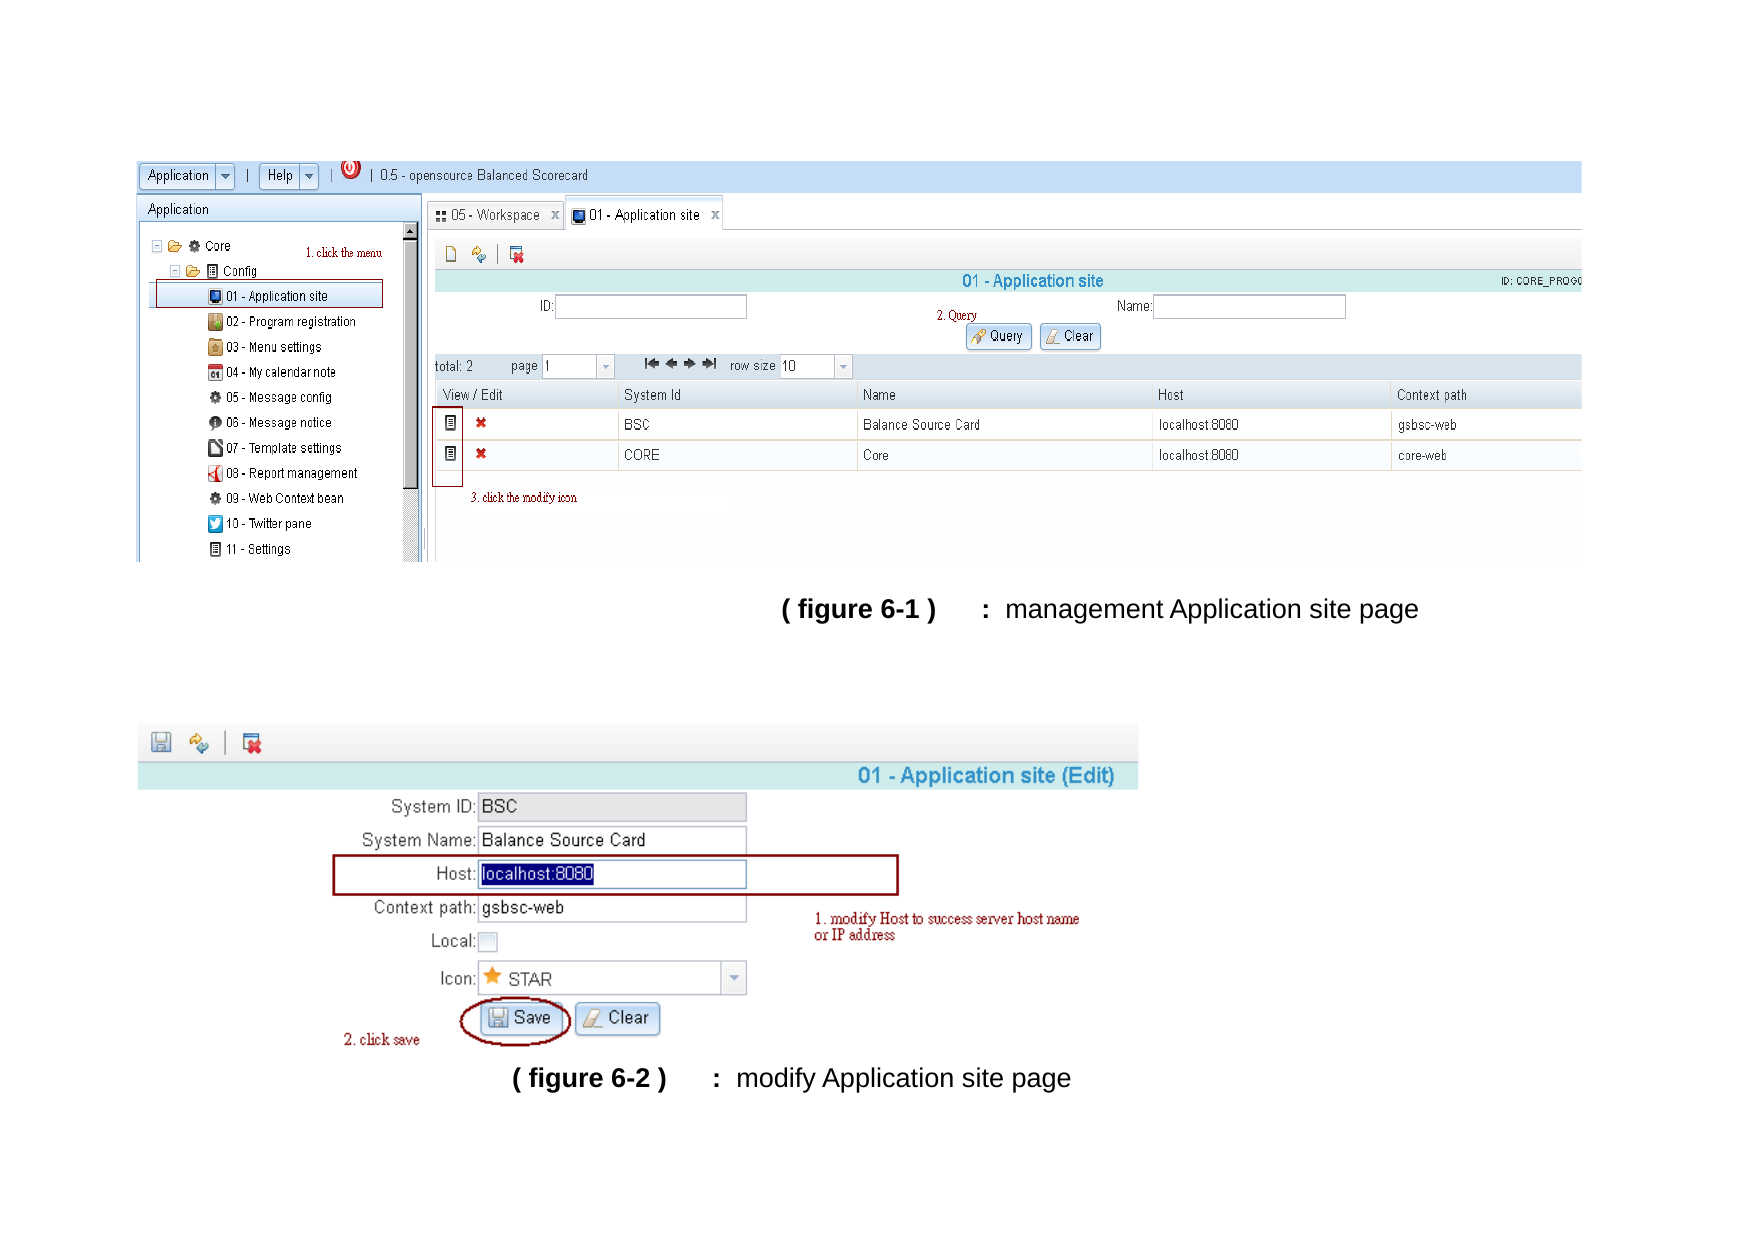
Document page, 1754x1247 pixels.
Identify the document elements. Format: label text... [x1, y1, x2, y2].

text ( figure 6-1 ) : management Application site page [118, 593, 1636, 624]
text ( figure 6-2 ) : modify Application site page [118, 1062, 1636, 1093]
